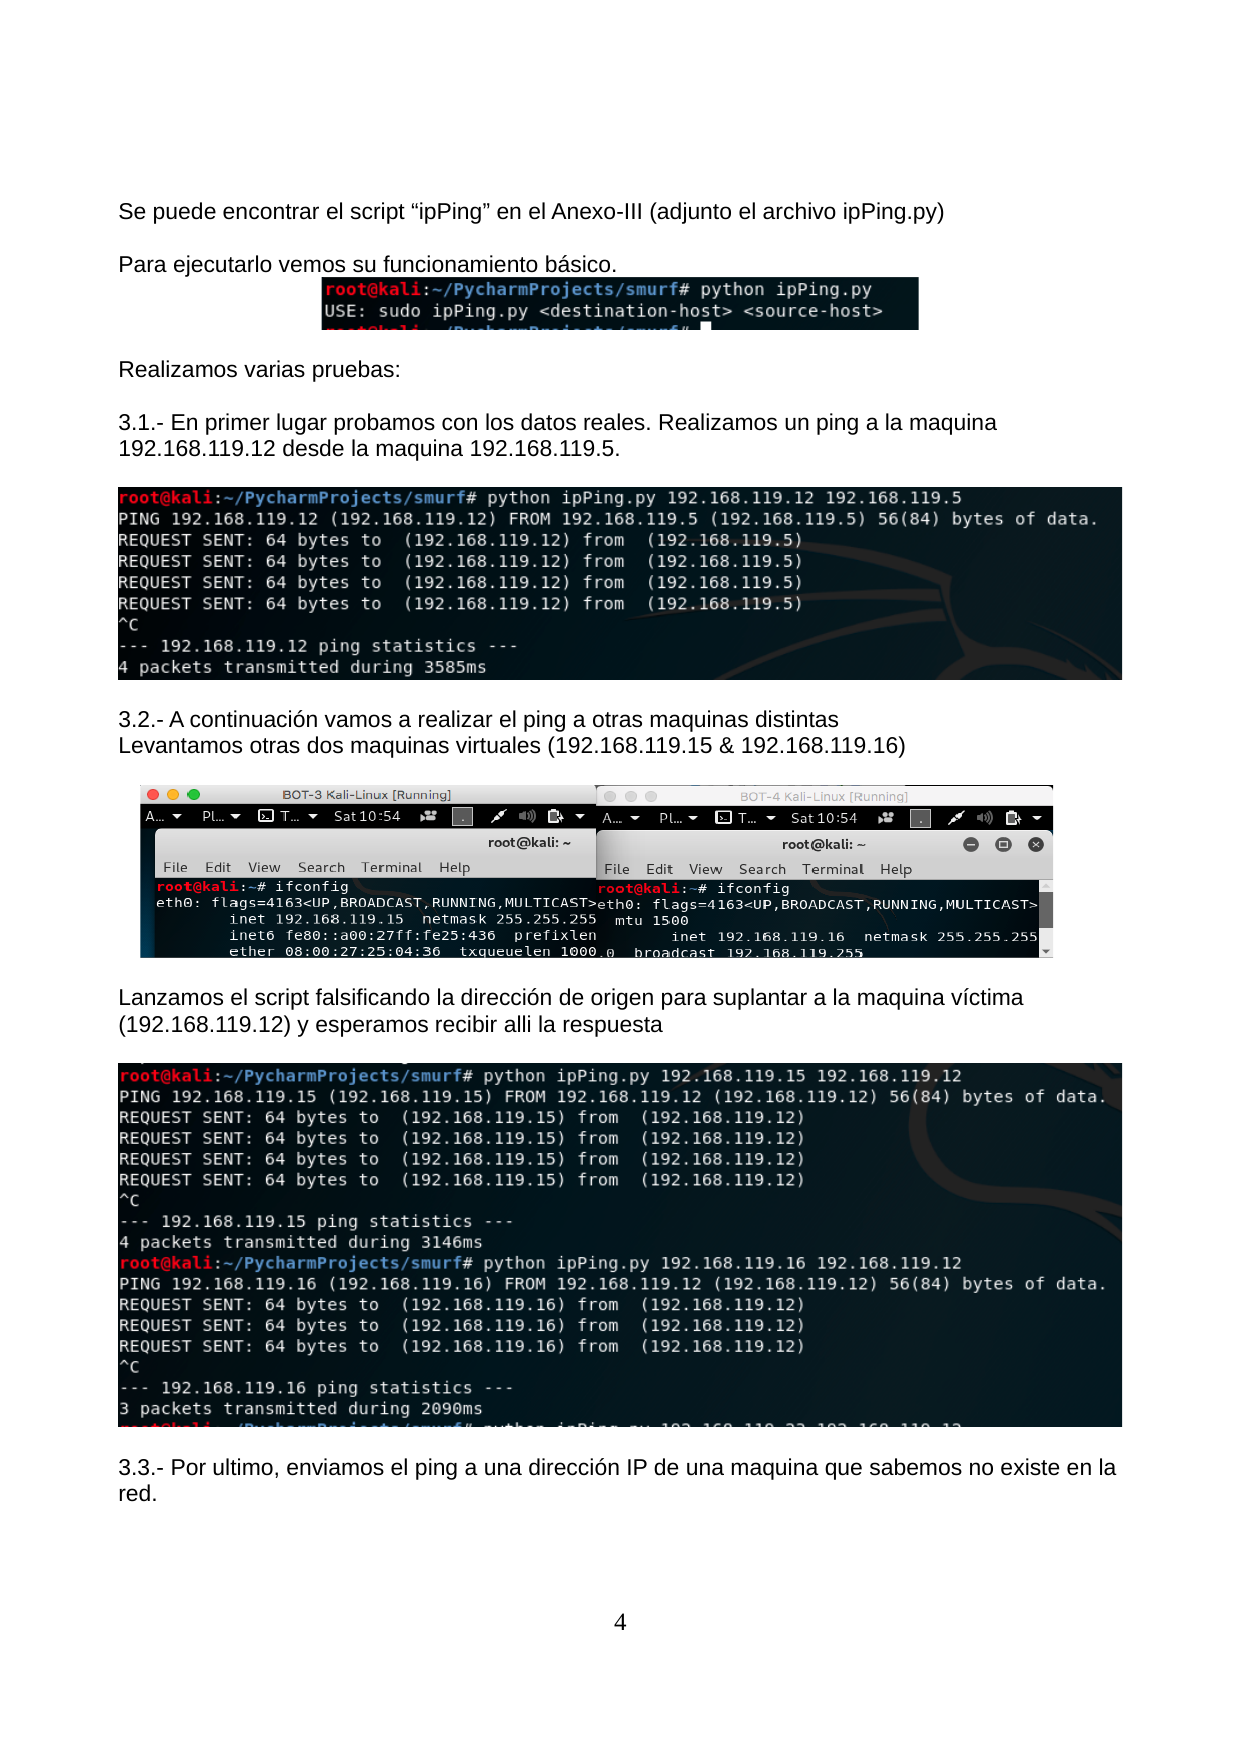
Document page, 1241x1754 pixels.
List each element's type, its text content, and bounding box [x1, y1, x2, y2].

picture [140, 785, 1054, 958]
text 3.3.- Por ultimo, enviamos el ping a una dirección IP de una maquina que sabemos no existe en la red. [118, 1453, 1122, 1506]
picture [321, 277, 919, 330]
text 3.1.- En primer lugar probamos con los datos reales. Realizamos un ping a la maquina 192.168.119.12 desde la maquina 192.168.119.5. [118, 408, 1122, 461]
text Lanzamos el script falsificando la dirección de origen para suplantar a la maquina víctima (192.168.119.12) y esperamos recibir alli la respuesta [118, 984, 1122, 1037]
text Realizamos varias pruebas: [118, 356, 1122, 382]
text 3.2.- A continuación vamos a realizar el ping a otras maquinas distintas [118, 706, 1122, 732]
text Se puede encontrar el script “ipPing” en el Anexo-III (adjunto el archivo ipPing.py) [118, 198, 1122, 224]
text Para ejecutarlo vemos su funcionamiento básico. [118, 251, 1122, 277]
picture [118, 1063, 1123, 1427]
text Levantamos otras dos maquinas virtuales (192.168.119.15 & 192.168.119.16) [118, 732, 1122, 759]
picture [118, 487, 1123, 680]
